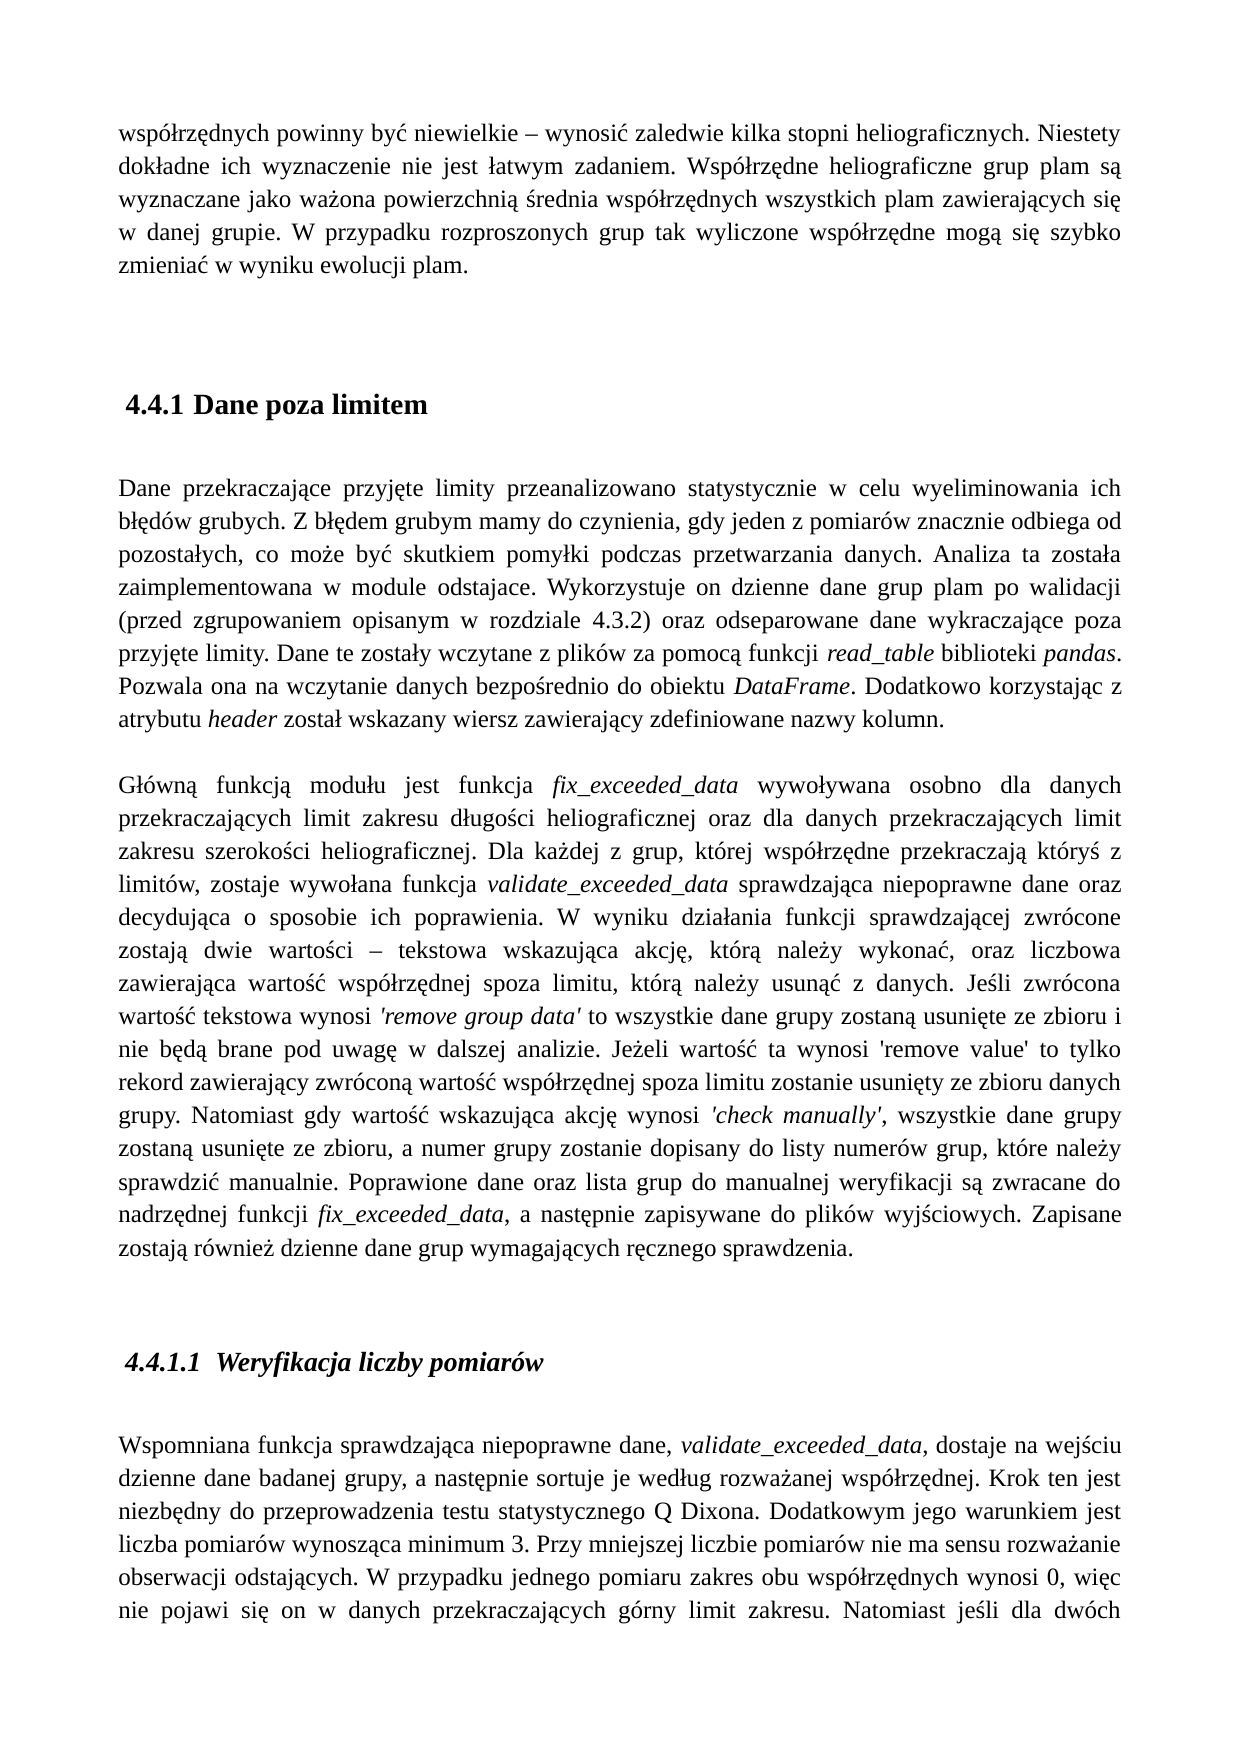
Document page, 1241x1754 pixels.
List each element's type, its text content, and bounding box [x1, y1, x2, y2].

text Wspomniana funkcja sprawdzająca niepoprawne dane, validate_exceeded_data, dostaje na wejściu dzienne dane badanej grupy, a następnie sortuje je według rozważanej współrzędnej. Krok ten jest niezbędny do przeprowadzenia testu statystycznego Q Dixona. Dodatkowym jego warunkiem jest liczba pomiarów wynosząca minimum 3. Przy mniejszej liczbie pomiarów nie ma sensu rozważanie obserwacji odstających. W przypadku jednego pomiaru zakres obu współrzędnych wynosi 0, więc nie pojawi się on w danych przekraczających górny limit zakresu. Natomiast jeśli dla dwóch [118, 1430, 1122, 1624]
text współrzędnych powinny być niewielkie – wynosić zaledwie kilka stopni heliograficznych. Niestety dokładne ich wyznaczenie nie jest łatwym zadaniem. Współrzędne heliograficzne grup plam są wyznaczane jako ważona powierzchnią średnia współrzędnych wszystkich plam zawierających się w danej grupie. W przypadku rozproszonych grup tak wyliczone współrzędne mogą się szybko zmieniać w wyniku ewolucji plam. [118, 118, 1122, 279]
subtitle Weryfikacja liczby pomiarów [118, 1346, 1122, 1378]
text Główną funkcją modułu jest funkcja fix_exceeded_data wywoływana osobno dla danych przekraczających limit zakresu długości heliograficznej oraz dla danych przekraczających limit zakresu szerokości heliograficznej. Dla każdej z grup, której współrzędne przekraczają któryś z limitów, zostaje wywołana funkcja validate_exceeded_data sprawdzająca niepoprawne dane oraz decydująca o sposobie ich poprawienia. W wyniku działania funkcji sprawdzającej zwrócone zostają dwie wartości – tekstowa wskazująca akcję, którą należy wykonać, oraz liczbowa zawierająca wartość współrzędnej spoza limitu, którą należy usunąć z danych. Jeśli zwrócona wartość tekstowa wynosi 'remove group data' to wszystkie dane grupy zostaną usunięte ze zbioru i nie będą brane pod uwagę w dalszej analizie. Jeżeli wartość ta wynosi 'remove value' to tylko rekord zawierający zwróconą wartość współrzędnej spoza limitu zostanie usunięty ze zbioru danych grupy. Natomiast gdy wartość wskazująca akcję wynosi 'check manually', wszystkie dane grupy zostaną usunięte ze zbioru, a numer grupy zostanie dopisany do listy numerów grup, które należy sprawdzić manualnie. Poprawione dane oraz lista grup do manualnej weryfikacji są zwracane do nadrzędnej funkcji fix_exceeded_data, a następnie zapisywane do plików wyjściowych. Zapisane zostają również dzienne dane grup wymagających ręcznego sprawdzenia. [118, 770, 1122, 1261]
subtitle Dane poza limitem [118, 387, 1122, 421]
text Dane przekraczające przyjęte limity przeanalizowano statystycznie w celu wyeliminowania ich błędów grubych. Z błędem grubym mamy do czynienia, gdy jeden z pomiarów znacznie odbiega od pozostałych, co może być skutkiem pomyłki podczas przetwarzania danych. Analiza ta została zaimplementowana w module odstajace. Wykorzystuje on dzienne dane grup plam po walidacji (przed zgrupowaniem opisanym w rozdziale 4.3.2) oraz odseparowane dane wykraczające poza przyjęte limity. Dane te zostały wczytane z plików za pomocą funkcji read_table biblioteki pandas. Pozwala ona na wczytanie danych bezpośrednio do obiektu DataFrame. Dodatkowo korzystając z atrybutu header został wskazany wiersz zawierający zdefiniowane nazwy kolumn. [118, 473, 1122, 733]
